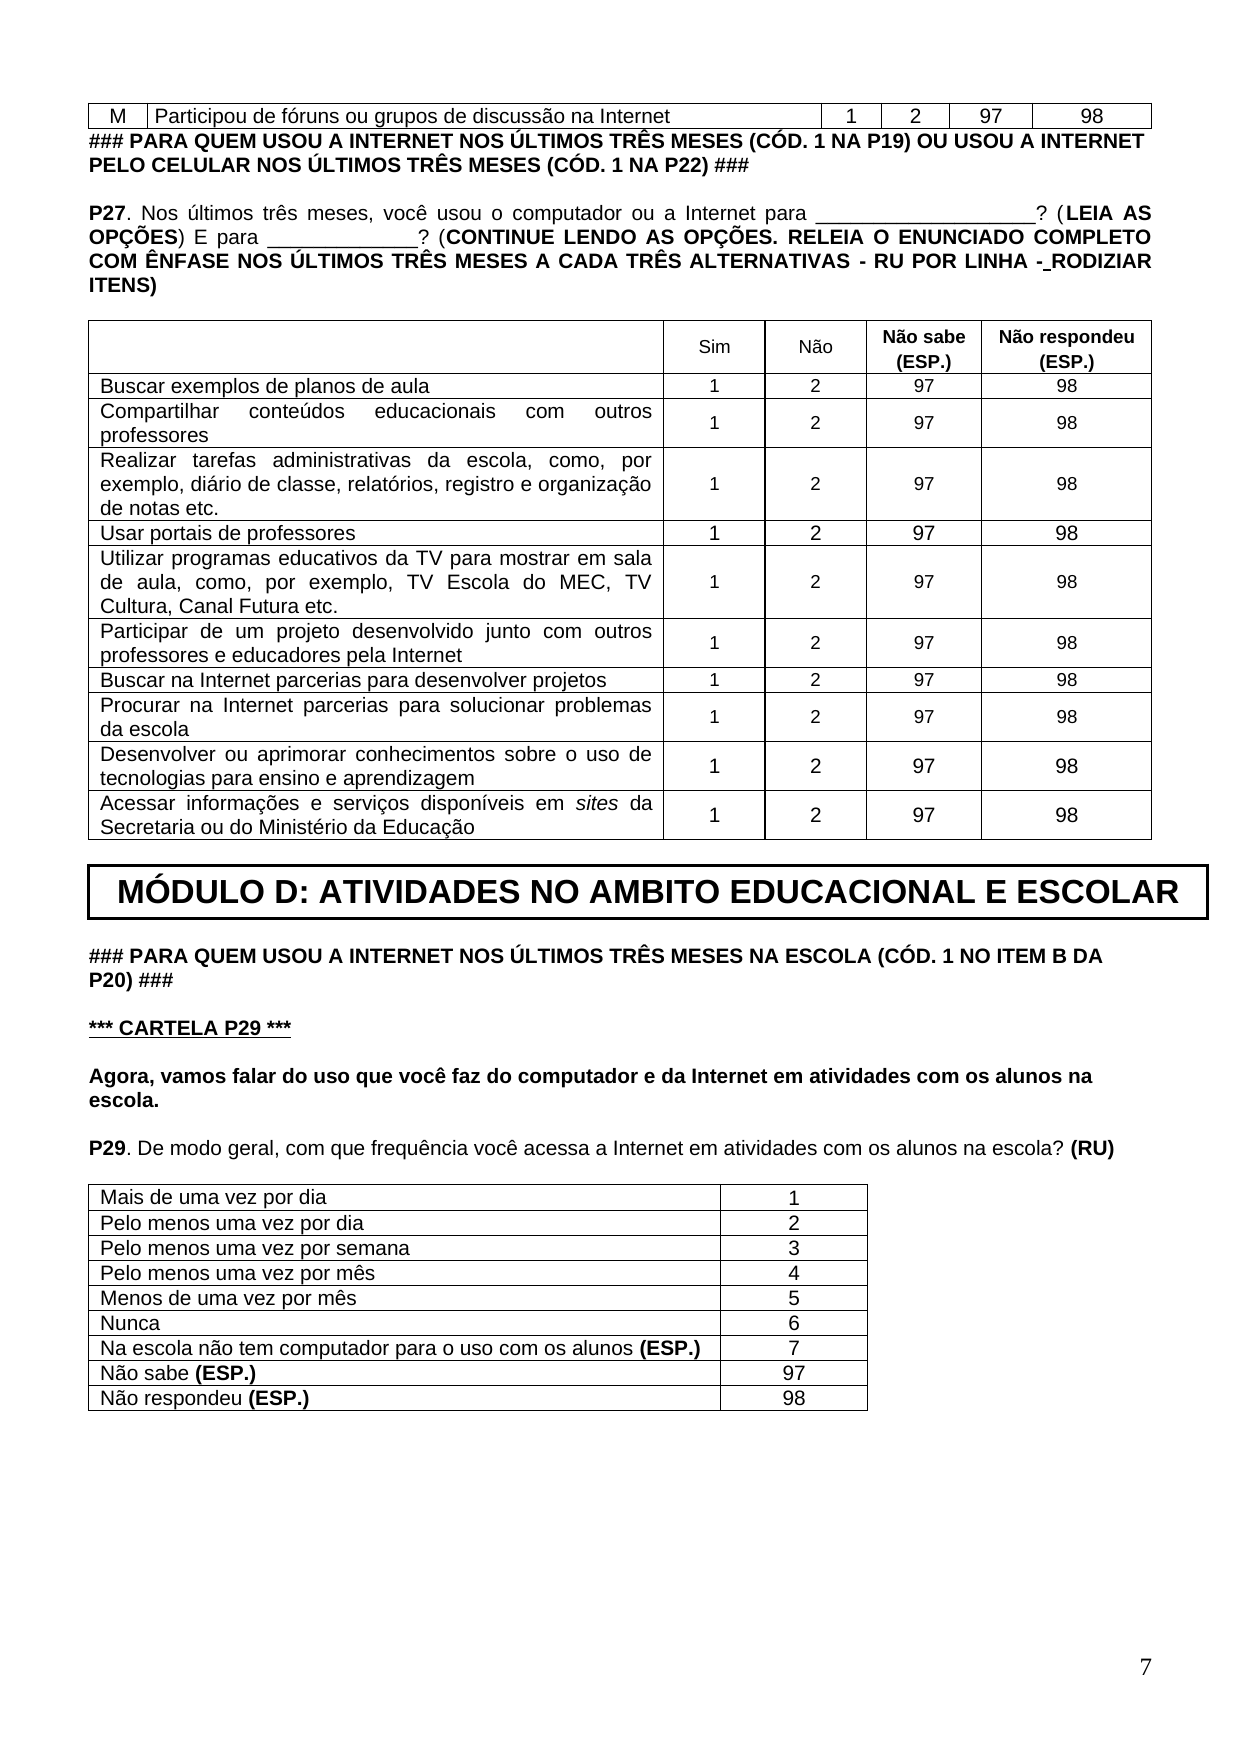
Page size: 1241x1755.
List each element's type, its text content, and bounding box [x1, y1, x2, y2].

table_cell Usar portais de professores [89, 521, 663, 545]
text Agora, vamos falar do uso que você faz do computador e da Internet em atividades com os alunos na escola. [89, 1064, 1152, 1112]
table_cell 2 [766, 399, 866, 447]
table_cell 5 [721, 1286, 867, 1310]
table_cell 97 [950, 104, 1032, 128]
table_cell 1 [664, 448, 764, 520]
table_cell 98 [982, 742, 1151, 789]
table_cell 97 [867, 742, 981, 789]
table_cell 1 [664, 374, 764, 398]
table_cell 98 [982, 521, 1151, 545]
table_cell 98 [982, 546, 1151, 618]
table_header [89, 321, 663, 373]
table_cell 98 [982, 374, 1151, 398]
text P27. Nos últimos três meses, você usou o computador ou a Internet para ___________________? (LEIA AS OPÇÕES) E para _____________? (CONTINUE LENDO AS OPÇÕES. RELEIA O ENUNCIADO COMPLETO COM ÊNFASE NOS ÚLTIMOS TRÊS MESES A CADA TRÊS ALTERNATIVAS - RU POR LINHA - RODIZIAR ITENS) [89, 201, 1152, 296]
table_cell 98 [982, 399, 1151, 447]
table_cell 1 [664, 668, 764, 692]
table_header Não sabe (ESP.) [867, 321, 981, 373]
table_header 1 [721, 1185, 867, 1210]
table_cell Pelo menos uma vez por dia [89, 1211, 720, 1235]
table_cell M [89, 104, 147, 128]
table_cell Na escola não tem computador para o uso com os alunos (ESP.) [89, 1336, 720, 1360]
text ### PARA QUEM USOU A INTERNET NOS ÚLTIMOS TRÊS MESES (CÓD. 1 NA P19) OU USOU A INTERNET PELO CELULAR NOS ÚLTIMOS TRÊS MESES (CÓD. 1 NA P22) ### [89, 129, 1152, 177]
table_cell 97 [867, 374, 981, 398]
table_cell 6 [721, 1311, 867, 1335]
table_cell 97 [721, 1361, 867, 1385]
table_cell 97 [867, 399, 981, 447]
table_cell Acessar informações e serviços disponíveis em sites da Secretaria ou do Ministério da Educação [89, 791, 663, 838]
table_cell Procurar na Internet parcerias para solucionar problemas da escola [89, 693, 663, 741]
table_cell 97 [867, 791, 981, 838]
text ### PARA QUEM USOU A INTERNET NOS ÚLTIMOS TRÊS MESES NA ESCOLA (CÓD. 1 NO ITEM B DA P20) ### [89, 944, 1152, 992]
table_cell Participou de fóruns ou grupos de discussão na Internet [148, 104, 821, 128]
table_header Não [766, 321, 866, 373]
table_cell 3 [721, 1236, 867, 1260]
table_cell Não sabe (ESP.) [89, 1361, 720, 1385]
table_cell 2 [766, 546, 866, 618]
table_cell Desenvolver ou aprimorar conhecimentos sobre o uso de tecnologias para ensino e aprendizagem [89, 742, 663, 789]
table_cell 1 [664, 399, 764, 447]
table_cell 98 [1033, 104, 1151, 128]
table_cell 1 [664, 742, 764, 789]
table_cell 1 [664, 693, 764, 741]
text P29. De modo geral, com que frequência você acessa a Internet em atividades com os alunos na escola? (RU) [89, 1136, 1152, 1160]
table_cell 97 [867, 619, 981, 667]
table_cell 98 [982, 668, 1151, 692]
text *** CARTELA P29 *** [89, 1016, 1152, 1040]
table_cell 2 [766, 693, 866, 741]
table_cell 97 [867, 521, 981, 545]
table_cell 1 [664, 619, 764, 667]
table_cell Menos de uma vez por mês [89, 1286, 720, 1310]
table_cell 97 [867, 546, 981, 618]
table_cell 1 [664, 791, 764, 838]
table_cell 2 [766, 374, 866, 398]
table_cell 97 [867, 693, 981, 741]
table_header MÓDULO D: ATIVIDADES NO AMBITO EDUCACIONAL E ESCOLAR [90, 867, 1206, 917]
table_cell 98 [982, 791, 1151, 838]
table_cell 98 [982, 693, 1151, 741]
table_cell 7 [721, 1336, 867, 1360]
table_cell Pelo menos uma vez por semana [89, 1236, 720, 1260]
table_cell 97 [867, 668, 981, 692]
table_header Sim [664, 321, 764, 373]
table_cell 1 [664, 546, 764, 618]
table_cell 98 [982, 448, 1151, 520]
table_header Não respondeu (ESP.) [982, 321, 1151, 373]
table_cell 98 [721, 1386, 867, 1410]
table_cell 2 [766, 742, 866, 789]
table_cell Realizar tarefas administrativas da escola, como, por exemplo, diário de classe, relatórios, registro e organização de notas etc. [89, 448, 663, 520]
table_cell 2 [766, 668, 866, 692]
table_cell Utilizar programas educativos da TV para mostrar em sala de aula, como, por exemplo, TV Escola do MEC, TV Cultura, Canal Futura etc. [89, 546, 663, 618]
table_cell 4 [721, 1261, 867, 1285]
table_cell Buscar na Internet parcerias para desenvolver projetos [89, 668, 663, 692]
table_cell Não respondeu (ESP.) [89, 1386, 720, 1410]
table_cell 2 [766, 791, 866, 838]
table_cell 2 [882, 104, 949, 128]
table_cell 1 [822, 104, 881, 128]
table_cell Participar de um projeto desenvolvido junto com outros professores e educadores pela Internet [89, 619, 663, 667]
table_cell Nunca [89, 1311, 720, 1335]
table_cell Buscar exemplos de planos de aula [89, 374, 663, 398]
table_cell 2 [721, 1211, 867, 1235]
table_cell 2 [766, 619, 866, 667]
table_cell Pelo menos uma vez por mês [89, 1261, 720, 1285]
table_cell 2 [766, 521, 866, 545]
table_cell 1 [664, 521, 764, 545]
table_cell 97 [867, 448, 981, 520]
table_cell 98 [982, 619, 1151, 667]
table_cell 2 [766, 448, 866, 520]
table_cell Compartilhar conteúdos educacionais com outros professores [89, 399, 663, 447]
table_header Mais de uma vez por dia [89, 1185, 720, 1210]
